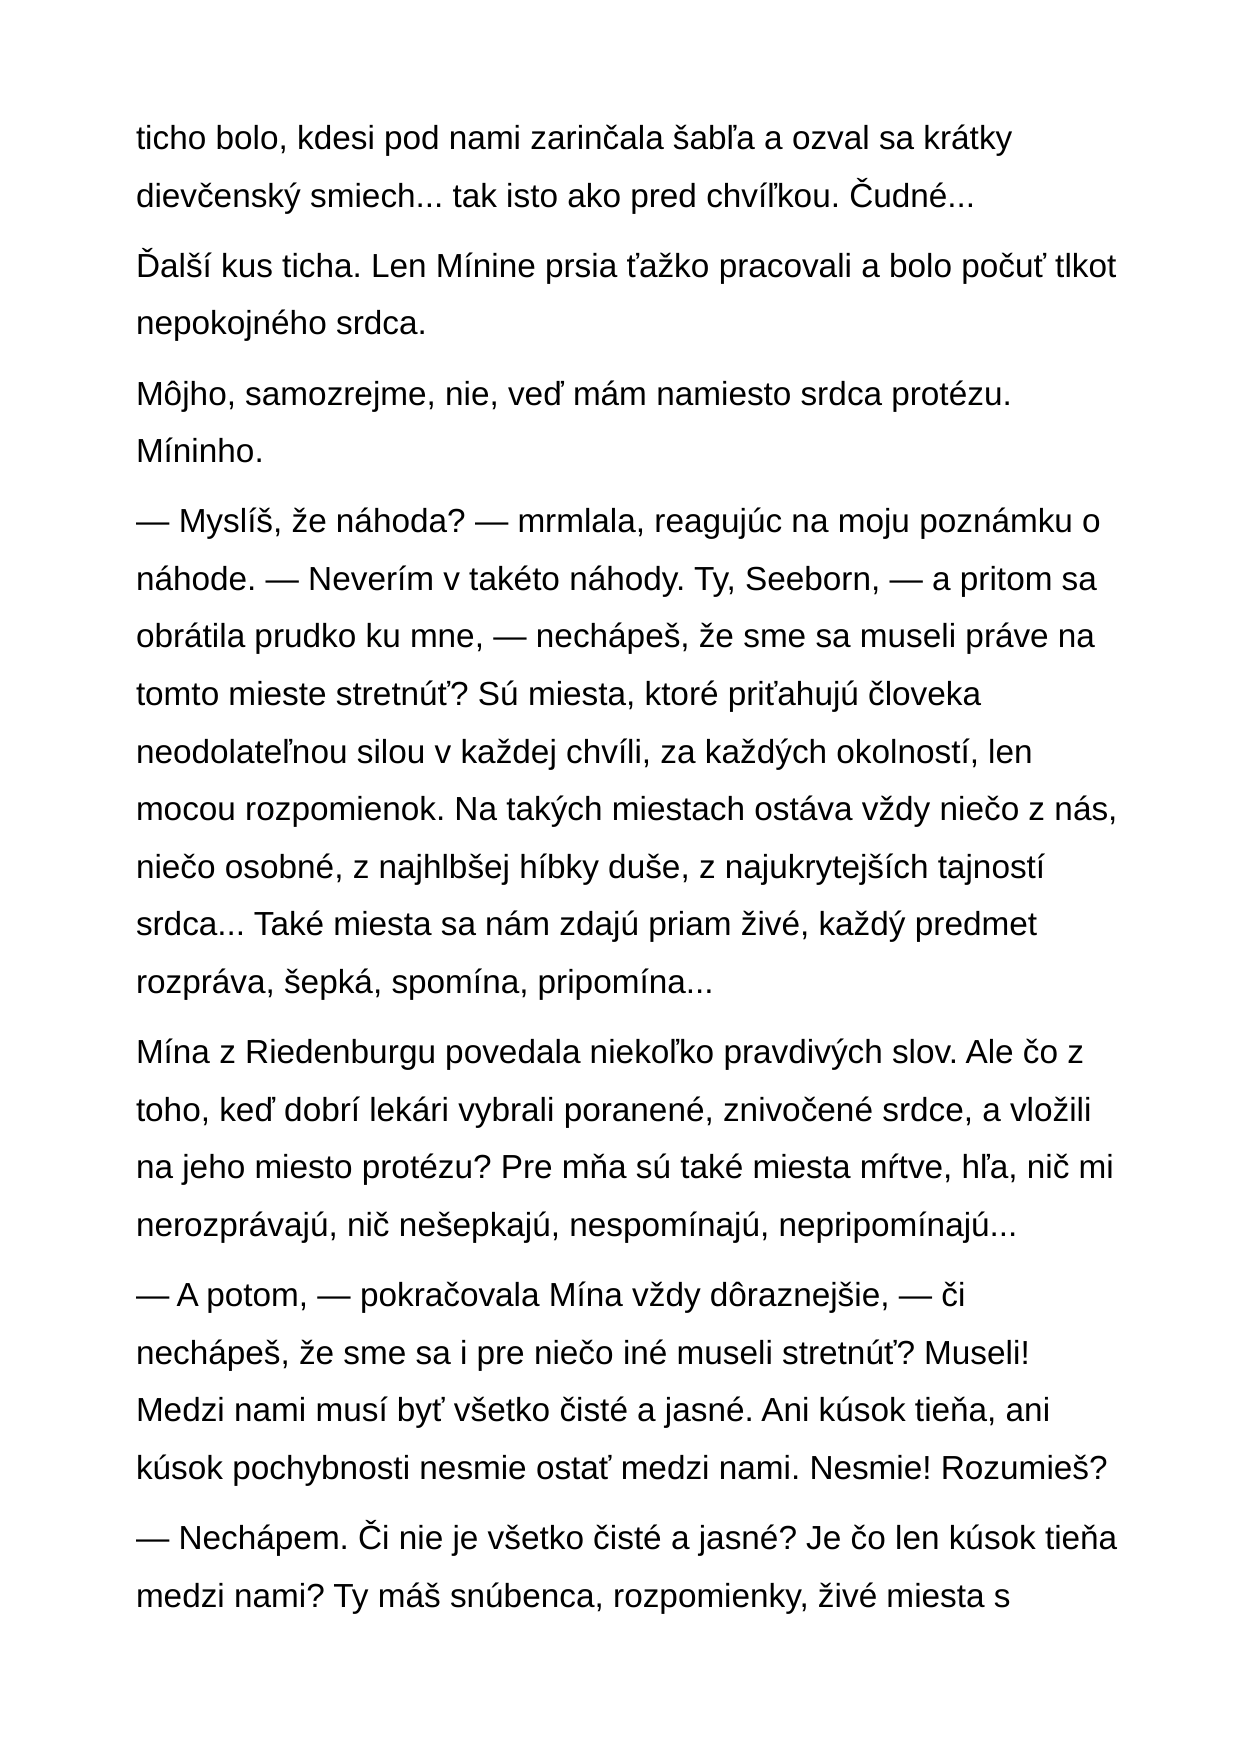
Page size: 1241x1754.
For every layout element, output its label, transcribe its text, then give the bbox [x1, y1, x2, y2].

text Môjho, samozrejme, nie, veď mám namiesto srdca protézu. Míninho. [136, 373, 1122, 469]
text — Myslíš, že náhoda? — mrmlala, reagujúc na moju poznámku o náhode. — Neverím v takéto náhody. Ty, Seeborn, — a pritom sa obrátila prudko ku mne, — nechápeš, že sme sa museli práve na tomto mieste stretnúť? Sú miesta, ktoré priťahujú človeka neodolateľnou silou v každej chvíli, za každých okolností, len mocou rozpomienok. Na takých miestach ostáva vždy niečo z nás, niečo osobné, z najhlbšej híbky duše, z najukrytejších tajností srdca... Také miesta sa nám zdajú priam živé, každý predmet rozpráva, šepká, spomína, pripomína... [136, 501, 1122, 1001]
text — A potom, — pokračovala Mína vždy dôraznejšie, — či nechápeš, že sme sa i pre niečo iné museli stretnúť? Museli! Medzi nami musí byť všetko čisté a jasné. Ani kúsok tieňa, ani kúsok pochybnosti nesmie ostať medzi nami. Nesmie! Rozumieš? [136, 1275, 1122, 1486]
text Ďalší kus ticha. Len Mínine prsia ťažko pracovali a bolo počuť tlkot nepokojného srdca. [136, 246, 1122, 342]
text Mína z Riedenburgu povedala niekoľko pravdivých slov. Ale čo z toho, keď dobrí lekári vybrali poranené, znivočené srdce, a vložili na jeho miesto protézu? Pre mňa sú také miesta mŕtve, hľa, nič mi nerozprávajú, nič nešepkajú, nespomínajú, nepripomínajú... [136, 1032, 1122, 1243]
text — Nechápem. Či nie je všetko čisté a jasné? Je čo len kúsok tieňa medzi nami? Ty máš snúbenca, rozpomienky, živé miesta s [136, 1518, 1122, 1614]
text ticho bolo, kdesi pod nami zarinčala šabľa a ozval sa krátky dievčenský smiech... tak isto ako pred chvíľkou. Čudné... [136, 118, 1122, 214]
